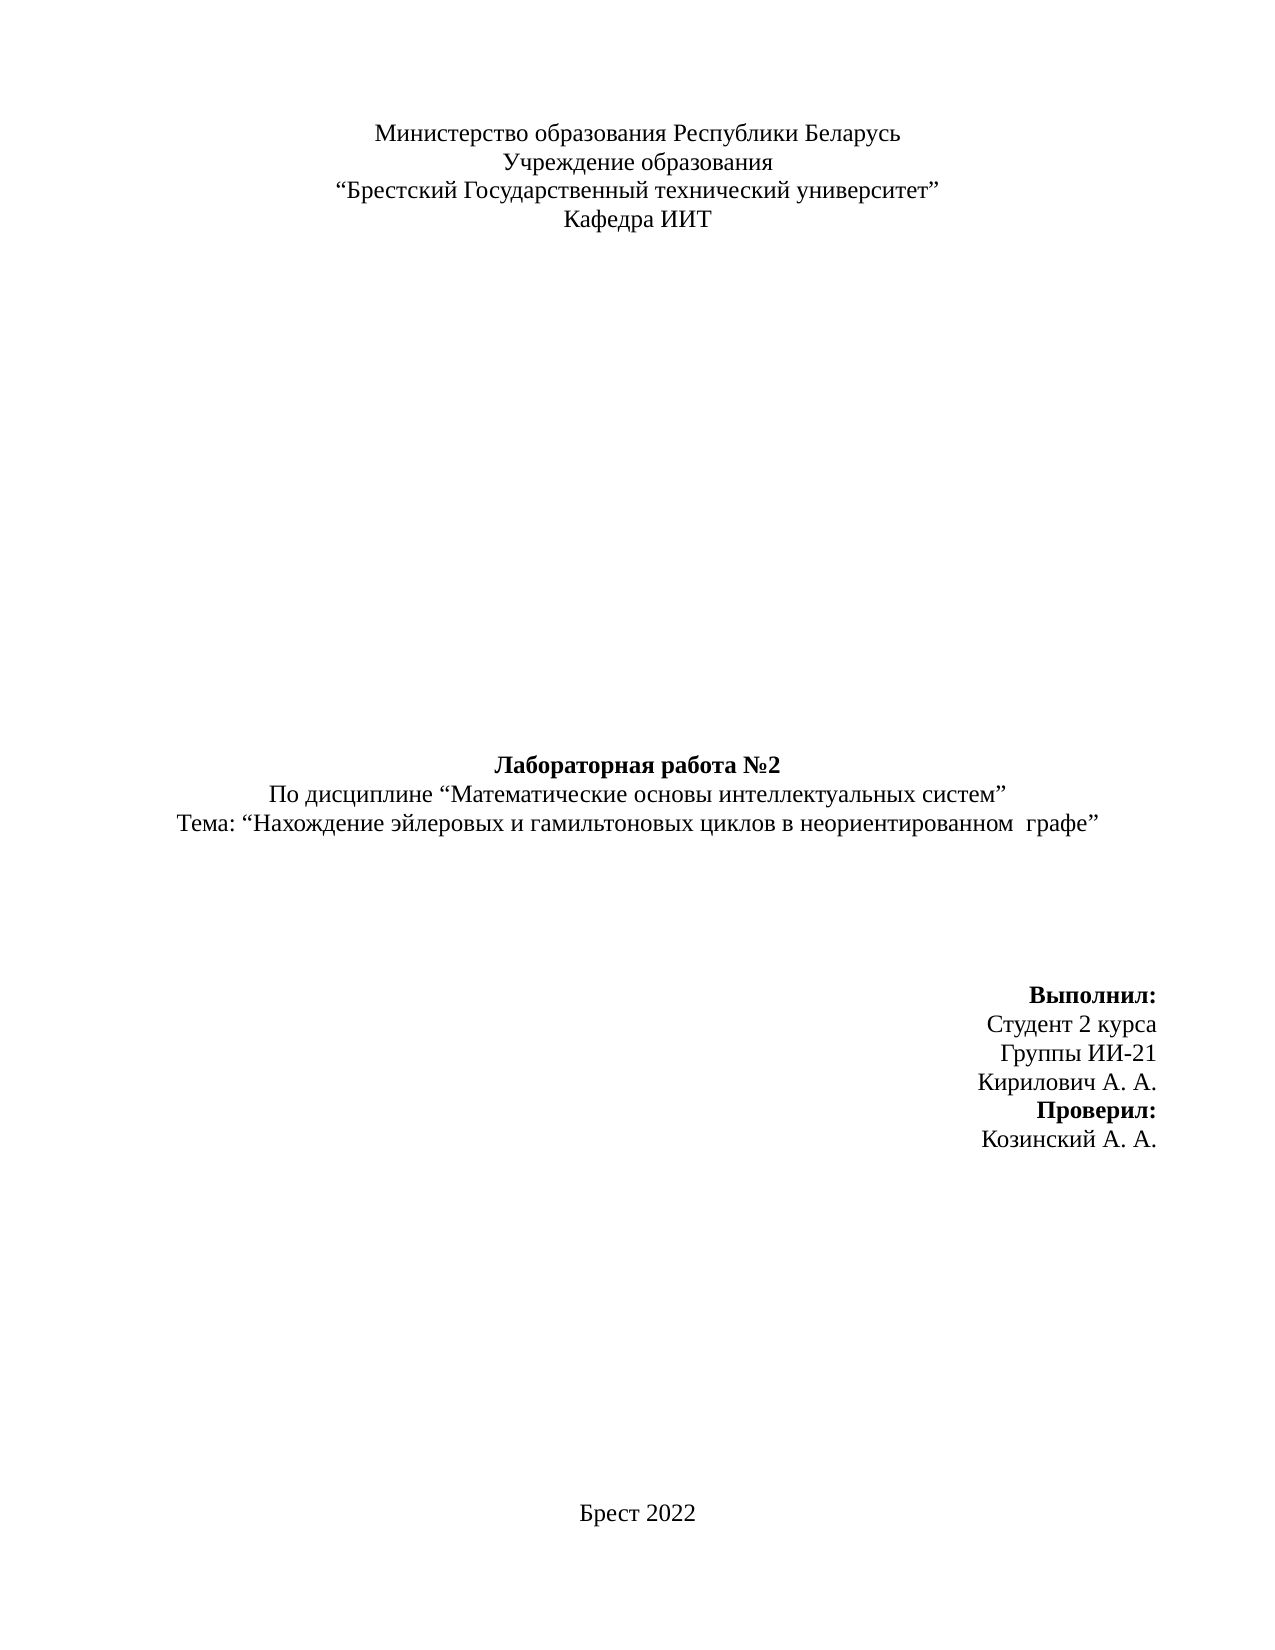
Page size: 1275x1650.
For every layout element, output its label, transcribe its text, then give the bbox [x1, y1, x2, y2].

text Лабораторная работа №2 [118, 751, 1157, 779]
text Козинский А. А. [118, 1124, 1157, 1153]
text Проверил: [118, 1096, 1157, 1124]
text Учреждение образования [118, 147, 1157, 176]
text Группы ИИ-21 [118, 1038, 1157, 1067]
text Кафедра ИИТ [118, 204, 1157, 233]
text “Брестский Государственный технический университет” [118, 176, 1157, 204]
text Кирилович А. А. [118, 1067, 1157, 1096]
text Брест 2022 [118, 1498, 1157, 1527]
text Министерство образования Республики Беларусь [118, 118, 1157, 147]
text Студент 2 курса [118, 1009, 1157, 1038]
text По дисциплине “Математические основы интеллектуальных систем” [118, 779, 1157, 808]
text Тема: “Нахождение эйлеровых и гамильтоновых циклов в неориентированном графе” [118, 808, 1157, 837]
text Выполнил: [118, 981, 1157, 1009]
